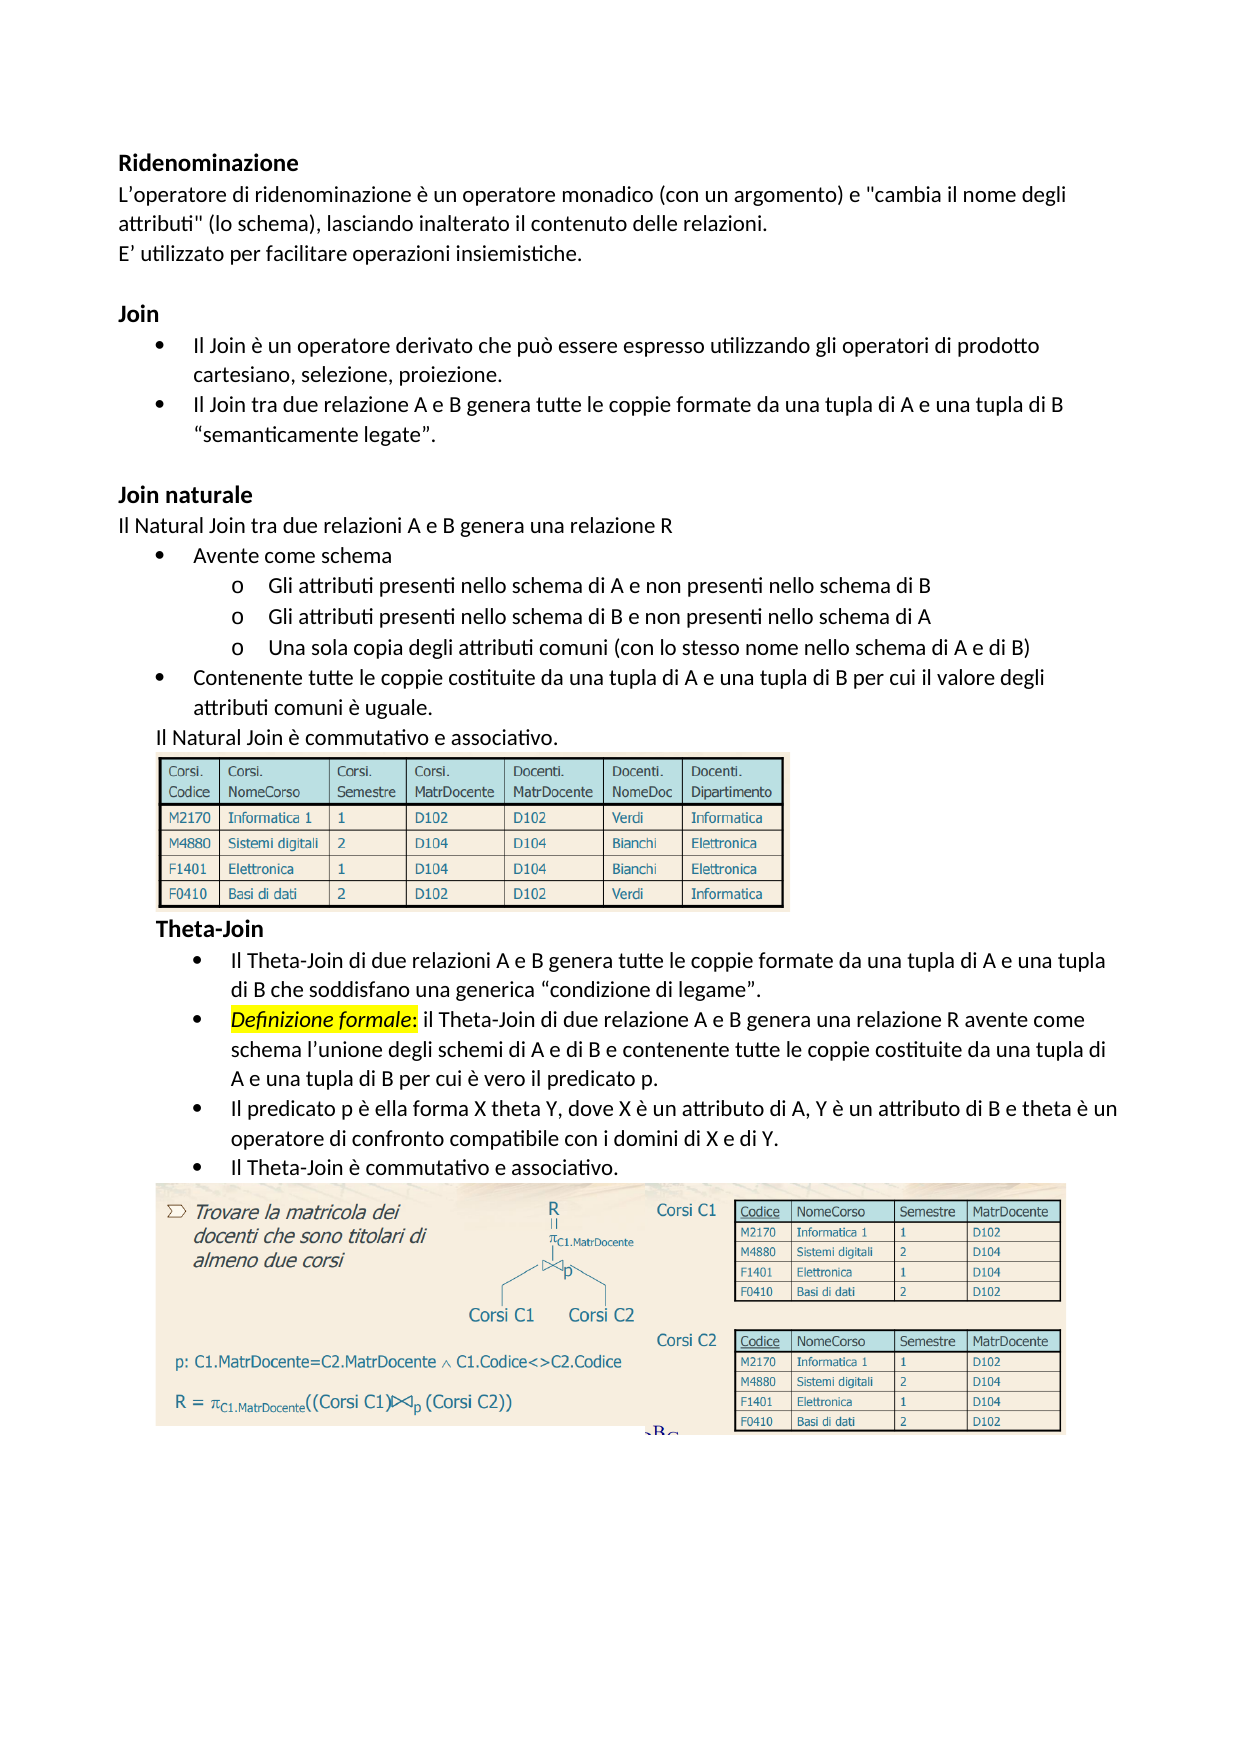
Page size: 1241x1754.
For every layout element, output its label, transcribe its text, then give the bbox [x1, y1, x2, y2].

text Join naturale [118, 479, 1122, 510]
list Definizione formale: il Theta-Join di due relazione A e B genera una relazione R avente come schema l’unione degli schemi di A e di B e contenente tutte le coppie costituite da una tupla di A e una tupla di B per cui è vero il predicato p. [193, 1005, 1122, 1092]
text Join [118, 299, 1122, 329]
text Il Natural Join è commutativo e associativo. [156, 723, 1122, 751]
list Il Theta-Join è commutativo e associativo. [193, 1153, 1122, 1182]
text L’operatore di ridenominazione è un operatore monadico (con un argomento) e "cambia il nome degli attributi" (lo schema), lasciando inalterato il contenuto delle relazioni. [118, 180, 1122, 238]
text Ridenominazione [118, 148, 1122, 178]
list Il Theta-Join di due relazioni A e B genera tutte le coppie formate da una tupla di A e una tupla di B che soddisfano una generica “condizione di legame”. [193, 946, 1122, 1003]
text E’ utilizzato per facilitare operazioni insiemistiche. [118, 239, 1122, 267]
text Theta-Join [156, 913, 1122, 944]
list Il predicato p è ella forma X theta Y, dove X è un attributo di A, Y è un attributo di B e theta è un operatore di confronto compatibile con i domini di X e di Y. [193, 1094, 1122, 1152]
list Avente come schema [156, 541, 1122, 569]
list Contenente tutte le coppie costituite da una tupla di A e una tupla di B per cui il valore degli attributi comuni è uguale. [156, 663, 1122, 721]
list Gli attributi presenti nello schema di B e non presenti nello schema di A [231, 602, 1122, 631]
list Una sola copia degli attributi comuni (con lo stesso nome nello schema di A e di B) [231, 633, 1122, 662]
list Il Join è un operatore derivato che può essere espresso utilizzando gli operatori di prodotto cartesiano, selezione, proiezione. [156, 331, 1122, 389]
list Il Join tra due relazione A e B genera tutte le coppie formate da una tupla di A e una tupla di B “semanticamente legate”. [156, 390, 1122, 448]
list Gli attributi presenti nello schema di A e non presenti nello schema di B [231, 571, 1122, 600]
text Il Natural Join tra due relazioni A e B genera una relazione R [118, 512, 1122, 540]
